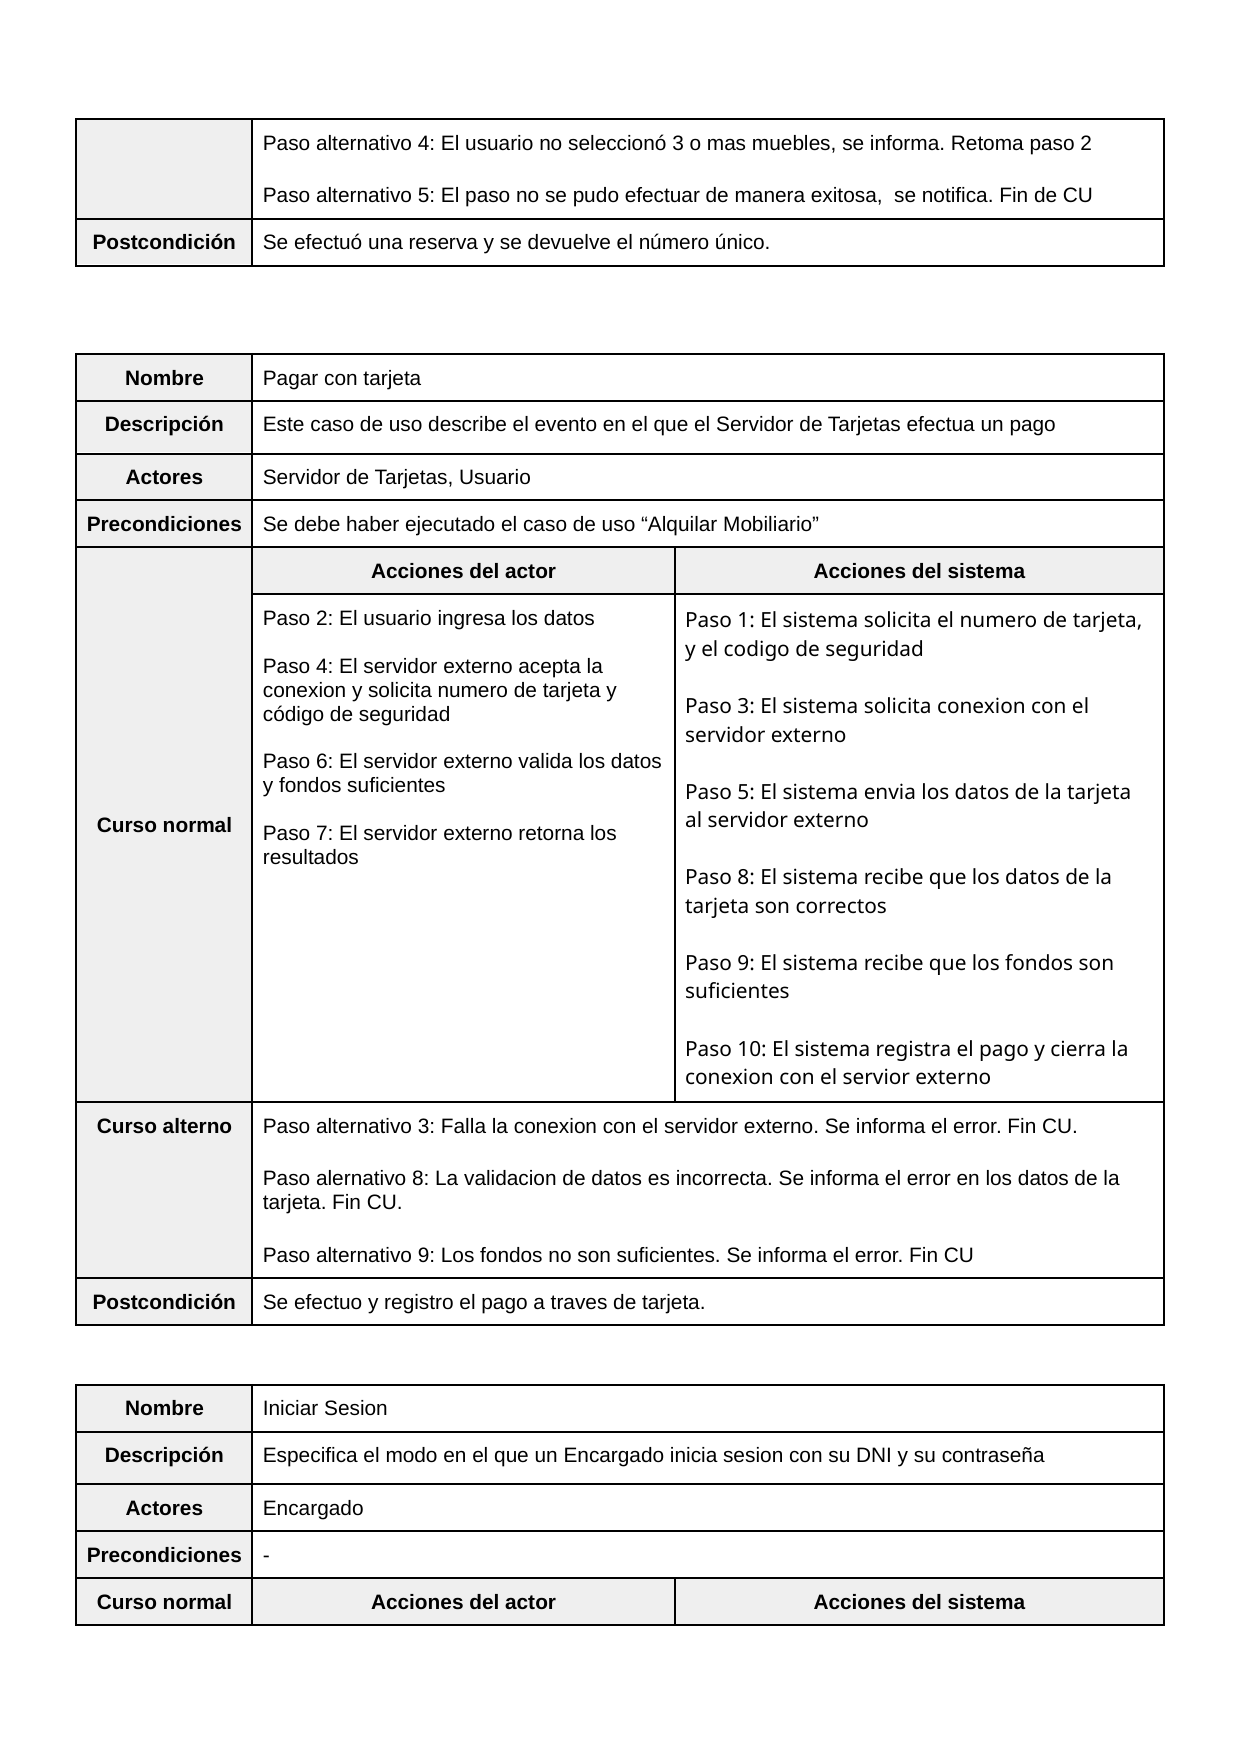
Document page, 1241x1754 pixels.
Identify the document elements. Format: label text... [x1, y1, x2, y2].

table_cell Paso 1: El sistema solicita el numero de tarjeta, y el codigo de seguridad Paso 3: El sistema solicita conexion con el servidor externo Paso 5: El sistema envia los datos de la tarjeta al servidor externo Paso 8: El sistema recibe que los datos de la tarjeta son correctos Paso 9: El sistema recibe que los fondos son suficientes Paso 10: El sistema registra el pago y cierra la conexion con el servior externo [676, 595, 1163, 1101]
table_cell Postcondición [77, 220, 251, 264]
table_cell Paso 2: El usuario ingresa los datos Paso 4: El servidor externo acepta la conexion y solicita numero de tarjeta y código de seguridad Paso 6: El servidor externo valida los datos y fondos suficientes Paso 7: El servidor externo retorna los resultados [253, 595, 674, 1101]
table_cell Acciones del actor [253, 548, 674, 593]
table_cell - [253, 1532, 1163, 1577]
table_cell Descripción [77, 402, 251, 452]
table_cell [77, 120, 251, 218]
table_cell Curso alterno [77, 1103, 251, 1277]
table_header Nombre [77, 1386, 251, 1431]
table_cell Servidor de Tarjetas, Usuario [253, 455, 1163, 499]
table_cell Actores [77, 455, 251, 499]
table_cell Especifica el modo en el que un Encargado inicia sesion con su DNI y su contraseña [253, 1433, 1163, 1483]
table_cell Se efectuo y registro el pago a traves de tarjeta. [253, 1279, 1163, 1324]
table_cell Descripción [77, 1433, 251, 1483]
table_header Iniciar Sesion [253, 1386, 1163, 1431]
table_cell Curso normal [77, 548, 251, 1101]
table_cell Acciones del actor [253, 1579, 674, 1624]
table_cell Postcondición [77, 1279, 251, 1324]
table_cell Actores [77, 1485, 251, 1530]
table_cell Curso normal [77, 1579, 251, 1624]
table_cell Este caso de uso describe el evento en el que el Servidor de Tarjetas efectua un pago [253, 402, 1163, 452]
table_cell Paso alternativo 4: El usuario no seleccionó 3 o mas muebles, se informa. Retoma paso 2 Paso alternativo 5: El paso no se pudo efectuar de manera exitosa, se notifica. Fin de CU [253, 120, 1163, 218]
table_cell Precondiciones [77, 1532, 251, 1577]
table_cell Precondiciones [77, 501, 251, 546]
table_cell Se efectuó una reserva y se devuelve el número único. [253, 220, 1163, 264]
table_cell Acciones del sistema [676, 1579, 1163, 1624]
table_header Nombre [77, 355, 251, 400]
table_cell Encargado [253, 1485, 1163, 1530]
table_header Pagar con tarjeta [253, 355, 1163, 400]
table_cell Se debe haber ejecutado el caso de uso “Alquilar Mobiliario” [253, 501, 1163, 546]
table_cell Paso alternativo 3: Falla la conexion con el servidor externo. Se informa el error. Fin CU. Paso alernativo 8: La validacion de datos es incorrecta. Se informa el error en los datos de la tarjeta. Fin CU. Paso alternativo 9: Los fondos no son suficientes. Se informa el error. Fin CU [253, 1103, 1163, 1277]
table_cell Acciones del sistema [676, 548, 1163, 593]
